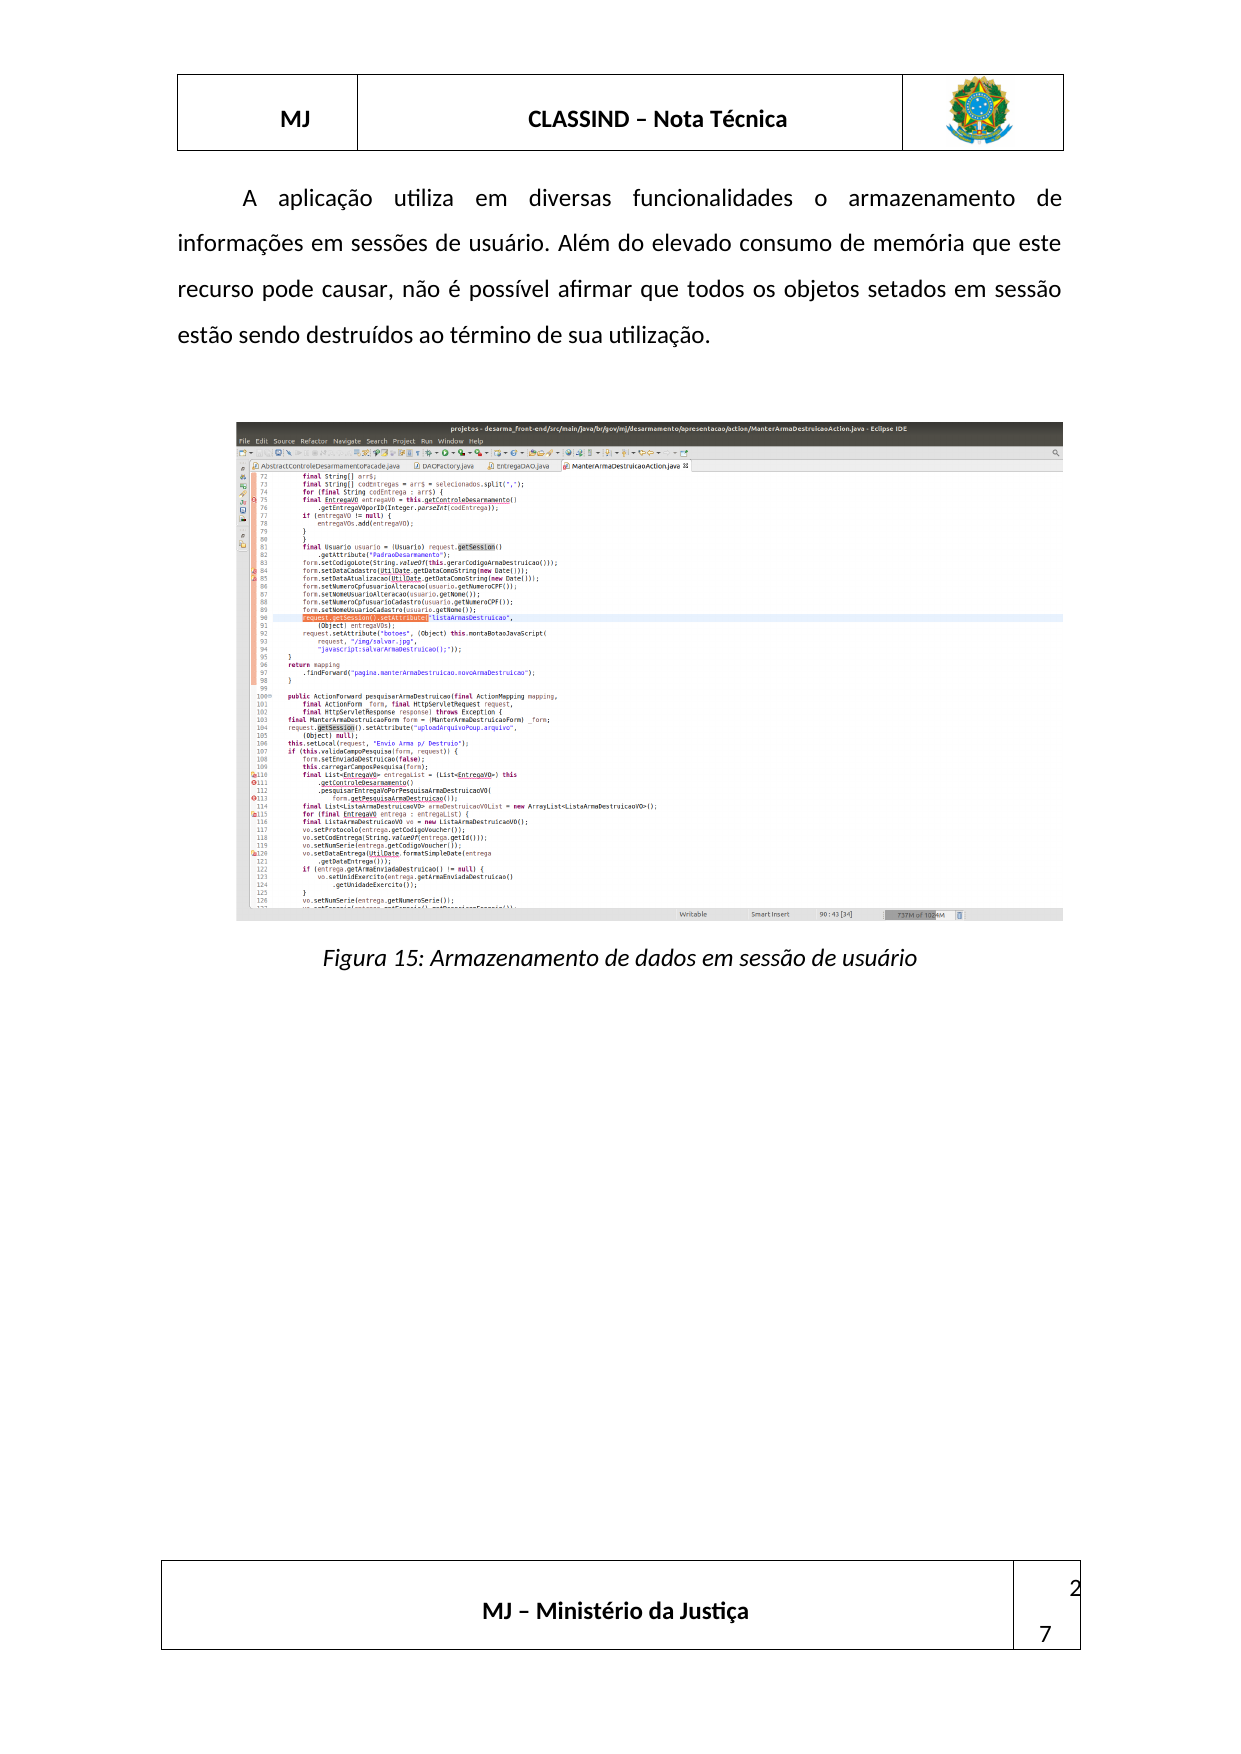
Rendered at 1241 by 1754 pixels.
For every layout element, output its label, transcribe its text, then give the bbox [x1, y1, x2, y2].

text A aplicação utiliza em diversas funcionalidades o armazenamento de informações em sessões de usuário. Além do elevado consumo de memória que este recurso pode causar, não é possível afirmar que todos os objetos setados em sessão estão sendo destruídos ao término de sua utilização. [177, 304, 1063, 349]
text A aplicação utiliza em diversas funcionalidades o armazenamento de informações em sessões de usuário. Além do elevado consumo de memória que este recurso pode causar, não é possível afirmar que todos os objetos setados em sessão estão sendo destruídos ao término de sua utilização. [177, 258, 1063, 273]
text A aplicação utiliza em diversas funcionalidades o armazenamento de informações em sessões de usuário. Além do elevado consumo de memória que este recurso pode causar, não é possível afirmar que todos os objetos setados em sessão estão sendo destruídos ao término de sua utilização. [177, 182, 1063, 228]
text Figura 15: Armazenamento de dados em sessão de usuário [177, 423, 1063, 973]
picture [236, 422, 1063, 921]
picture [944, 75, 1020, 149]
